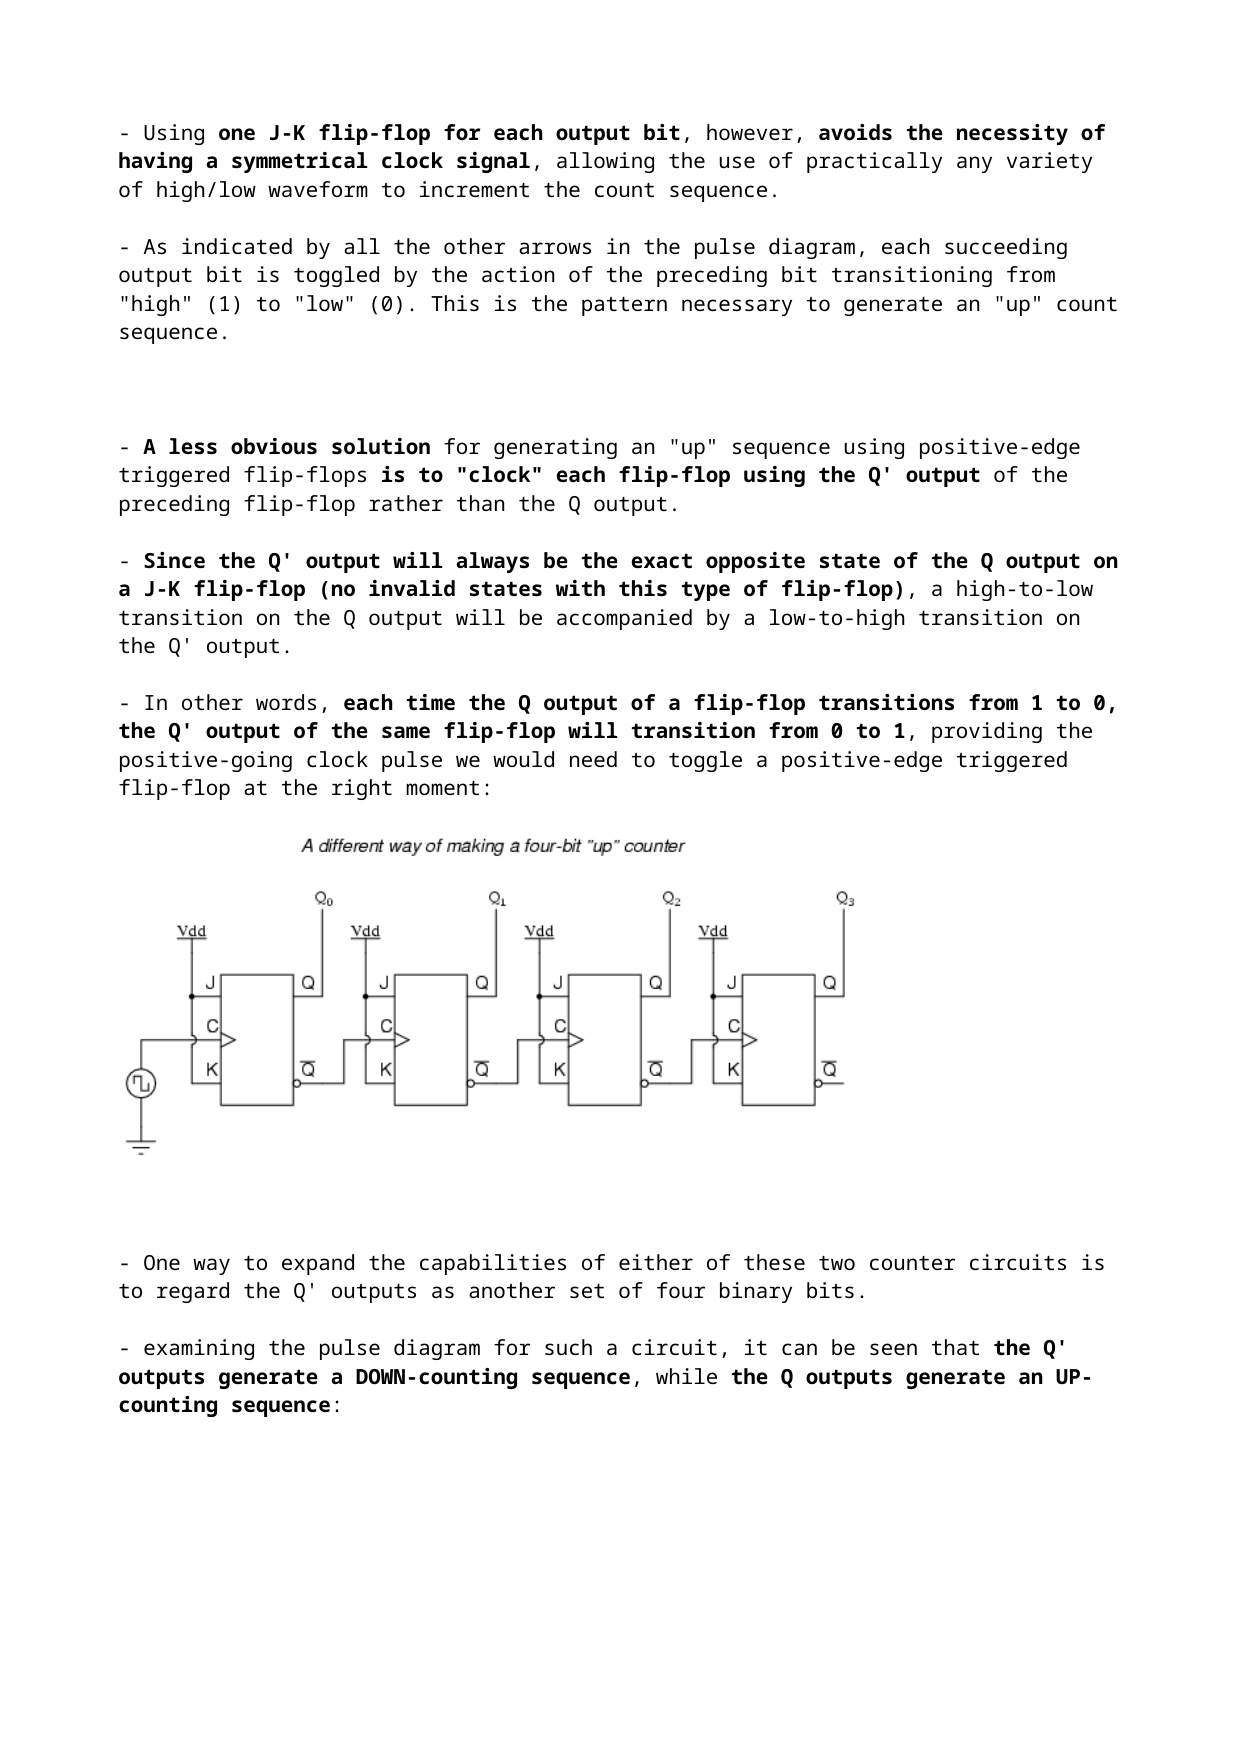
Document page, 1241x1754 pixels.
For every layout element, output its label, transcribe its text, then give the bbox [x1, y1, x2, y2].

text - In other words, each time the Q output of a flip-flop transitions from 1 to 0, the Q' output of the same flip-flop will transition from 0 to 1, providing the positive-going clock pulse we would need to toggle a positive-edge triggered flip-flop at the right moment: [118, 688, 1122, 802]
text - As indicated by all the other arrows in the pulse diagram, each succeeding output bit is toggled by the action of the preceding bit transitioning from "high" (1) to "low" (0). This is the pattern necessary to generate an "up" count sequence. [118, 232, 1122, 346]
text - A less obvious solution for generating an "up" sequence using positive-edge triggered flip-flops is to "clock" each flip-flop using the Q' output of the preceding flip-flop rather than the Q output. [118, 432, 1122, 517]
text - Using one J-K flip-flop for each output bit, however, avoids the necessity of having a symmetrical clock signal, allowing the use of practically any variety of high/low waveform to increment the count sequence. [118, 118, 1122, 203]
text - examining the pulse diagram for such a circuit, it can be seen that the Q' outputs generate a DOWN-counting sequence, while the Q outputs generate an UP-counting sequence: [118, 1333, 1122, 1419]
text - Since the Q' output will always be the exact opposite state of the Q output on a J-K flip-flop (no invalid states with this type of flip-flop), a high-to-low transition on the Q output will be accompanied by a low-to-high transition on the Q' output. [118, 546, 1122, 659]
text - One way to expand the capabilities of either of these two counter circuits is to regard the Q' outputs as another set of four binary bits. [118, 1248, 1122, 1305]
picture [118, 831, 862, 1163]
